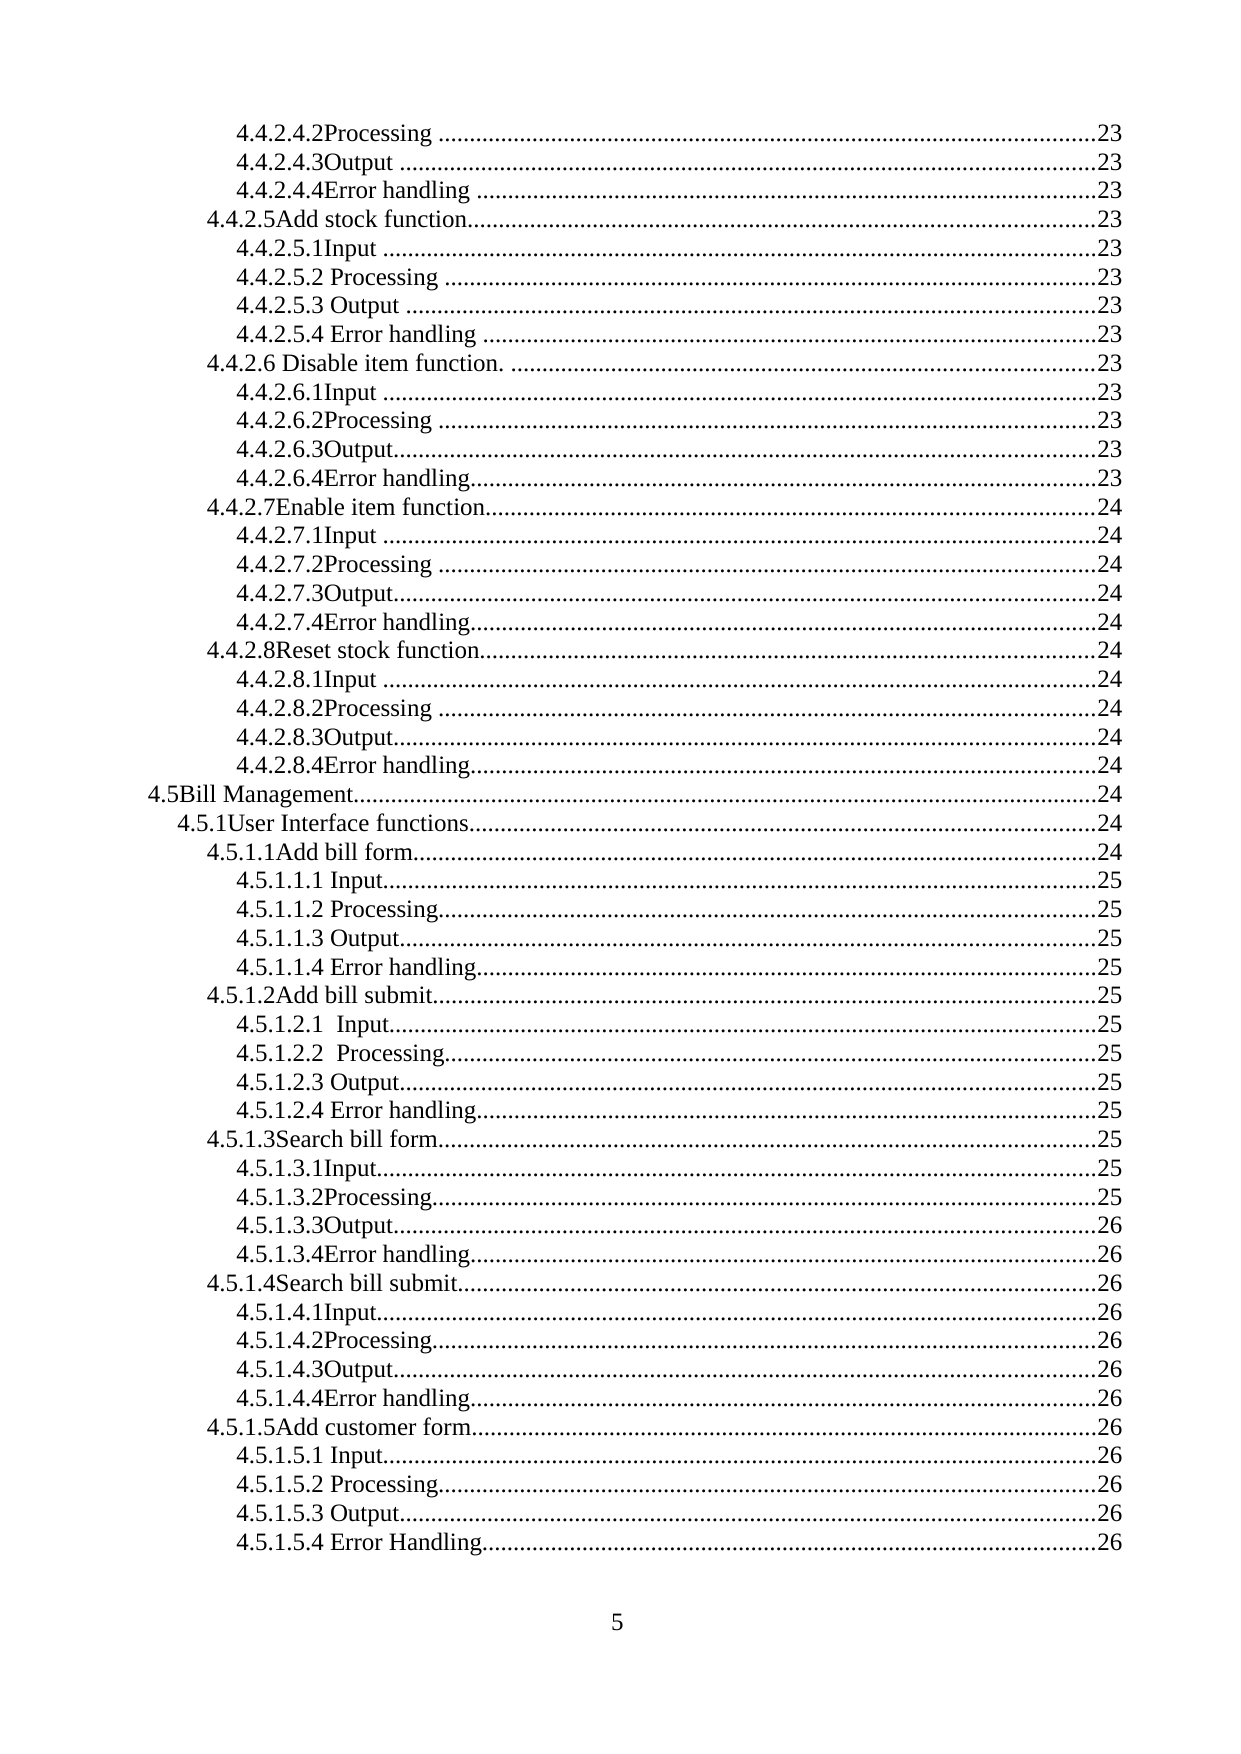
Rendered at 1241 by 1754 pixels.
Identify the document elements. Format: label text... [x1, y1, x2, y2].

text 4.4.2.7Enable item function 24 [207, 492, 1122, 521]
text 4.5.1.1.1 Input 25 [236, 866, 1122, 894]
text 4.5.1.2.3 Output 25 [236, 1067, 1122, 1096]
text 4.5.1.1.3 Output 25 [236, 923, 1122, 952]
text 4.4.2.7.3Output 24 [236, 578, 1122, 607]
text 4.5.1.1Add bill form 24 [207, 837, 1122, 866]
text 4.5.1.2.4 Error handling 25 [236, 1096, 1122, 1124]
text 4.4.2.8Reset stock function 24 [207, 636, 1122, 664]
text 4.4.2.7.1Input 24 [236, 521, 1122, 549]
text 4.4.2.7.2Processing 24 [236, 549, 1122, 578]
text 4.5.1.2.2 Processing 25 [236, 1038, 1122, 1067]
text 4.5.1.2.1 Input 25 [236, 1009, 1122, 1038]
text 4.5.1.4.3Output 26 [236, 1354, 1122, 1383]
text 4.5.1.2Add bill submit 25 [207, 981, 1122, 1009]
text 4.4.2.6.3Output 23 [236, 434, 1122, 463]
text 4.5.1.4Search bill submit 26 [207, 1268, 1122, 1297]
text 4.4.2.5.4 Error handling 23 [236, 319, 1122, 348]
text 4.4.2.4.4Error handling 23 [236, 176, 1122, 204]
text 4.4.2.8.4Error handling 24 [236, 751, 1122, 779]
text 4.4.2.4.2Processing 23 [236, 118, 1122, 147]
text 4.4.2.8.2Processing 24 [236, 693, 1122, 722]
text 4.5.1.1.2 Processing 25 [236, 894, 1122, 923]
text 4.4.2.6 Disable item function. 23 [207, 348, 1122, 377]
text 4.4.2.5.3 Output 23 [236, 291, 1122, 319]
text 4.4.2.8.3Output 24 [236, 722, 1122, 751]
text 4.4.2.4.3Output 23 [236, 147, 1122, 176]
text 4.5.1.5.3 Output 26 [236, 1498, 1122, 1527]
text 4.5.1.1.4 Error handling 25 [236, 952, 1122, 981]
text 4.5.1.4.2Processing 26 [236, 1326, 1122, 1354]
text 4.5.1.3.2Processing 25 [236, 1182, 1122, 1211]
text 4.5Bill Management 24 [148, 779, 1122, 808]
text 4.5.1.3.3Output 26 [236, 1211, 1122, 1239]
text 4.4.2.6.2Processing 23 [236, 406, 1122, 434]
text 4.4.2.7.4Error handling 24 [236, 607, 1122, 636]
text 4.5.1.3.1Input 25 [236, 1153, 1122, 1182]
text 4.4.2.6.1Input 23 [236, 377, 1122, 406]
text 4.4.2.5.2 Processing 23 [236, 262, 1122, 291]
text 4.4.2.8.1Input 24 [236, 664, 1122, 693]
text 4.5.1.4.4Error handling 26 [236, 1383, 1122, 1412]
text 4.4.2.5.1Input 23 [236, 233, 1122, 262]
text 4.5.1User Interface functions 24 [177, 808, 1122, 837]
text 4.5.1.5.2 Processing 26 [236, 1469, 1122, 1498]
text 4.5.1.4.1Input 26 [236, 1297, 1122, 1326]
text 4.5.1.5.1 Input 26 [236, 1441, 1122, 1469]
text 4.4.2.5Add stock function. 23 [207, 204, 1122, 233]
text 4.5.1.3.4Error handling 26 [236, 1239, 1122, 1268]
text 4.5.1.5.4 Error Handling 26 [236, 1527, 1122, 1556]
text 4.5.1.5Add customer form 26 [207, 1412, 1122, 1441]
text 4.4.2.6.4Error handling 23 [236, 463, 1122, 492]
text 4.5.1.3Search bill form 25 [207, 1124, 1122, 1153]
